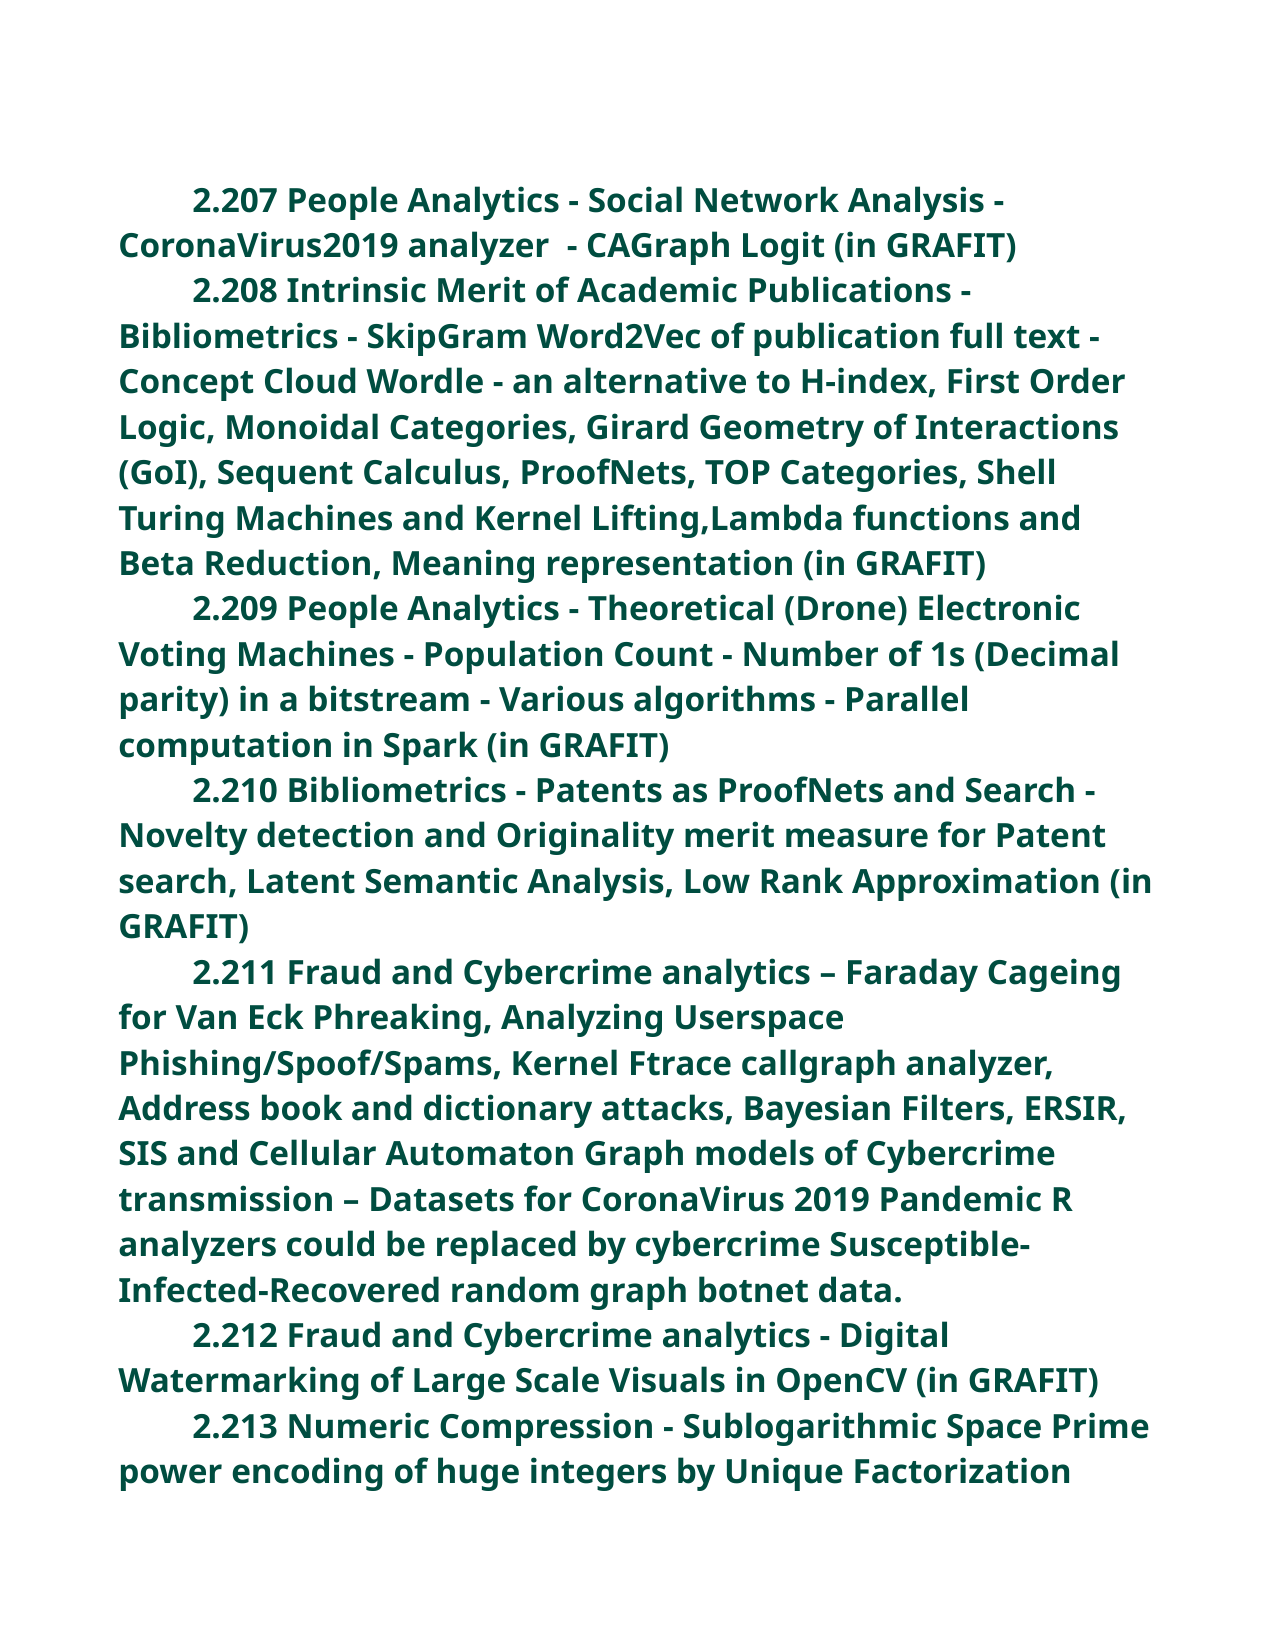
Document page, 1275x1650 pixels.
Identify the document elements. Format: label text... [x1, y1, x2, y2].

text 2.210 Bibliometrics - Patents as ProofNets and Search - Novelty detection and Originality merit measure for Patent search, Latent Semantic Analysis, Low Rank Approximation (in GRAFIT) [118, 767, 1157, 948]
text 2.213 Numeric Compression - Sublogarithmic Space Prime power encoding of huge integers by Unique Factorization [118, 1403, 1157, 1493]
text 2.211 Fraud and Cybercrime analytics – Faraday Cageing for Van Eck Phreaking, Analyzing Userspace Phishing/Spoof/Spams, Kernel Ftrace callgraph analyzer, Address book and dictionary attacks, Bayesian Filters, ERSIR, SIS and Cellular Automaton Graph models of Cybercrime transmission – Datasets for CoronaVirus 2019 Pandemic R analyzers could be replaced by cybercrime Susceptible-Infected-Recovered random graph botnet data. [118, 948, 1157, 1312]
text 2.208 Intrinsic Merit of Academic Publications - Bibliometrics - SkipGram Word2Vec of publication full text - Concept Cloud Wordle - an alternative to H-index, First Order Logic, Monoidal Categories, Girard Geometry of Interactions (GoI), Sequent Calculus, ProofNets, TOP Categories, Shell Turing Machines and Kernel Lifting,Lambda functions and Beta Reduction, Meaning representation (in GRAFIT) [118, 267, 1157, 585]
text 2.207 People Analytics - Social Network Analysis - CoronaVirus2019 analyzer - CAGraph Logit (in GRAFIT) [118, 176, 1157, 267]
text 2.212 Fraud and Cybercrime analytics - Digital Watermarking of Large Scale Visuals in OpenCV (in GRAFIT) [118, 1312, 1157, 1403]
text 2.209 People Analytics - Theoretical (Drone) Electronic Voting Machines - Population Count - Number of 1s (Decimal parity) in a bitstream - Various algorithms - Parallel computation in Spark (in GRAFIT) [118, 585, 1157, 767]
